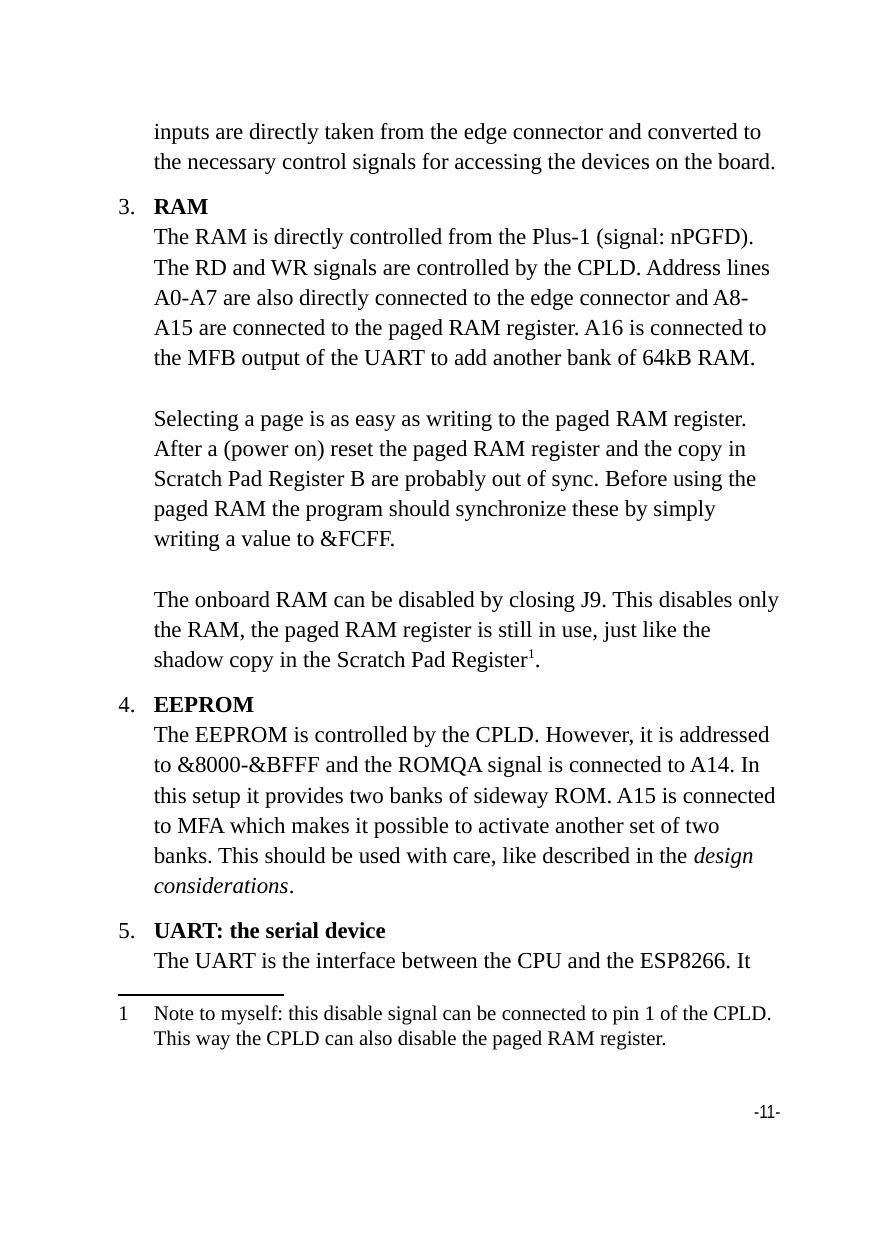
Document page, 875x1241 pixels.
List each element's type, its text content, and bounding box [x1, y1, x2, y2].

list Note to myself: this disable signal can be connected to pin 1 of the CPLD. This way the CPLD can also disable the paged RAM register. [118, 1001, 780, 1049]
list UART: the serial device The UART is the interface between the CPU and the ESP8266. It [118, 917, 780, 974]
list inputs are directly taken from the edge connector and converted to the necessary control signals for accessing the devices on the board. [118, 118, 780, 175]
list EEPROM The EEPROM is controlled by the CPLD. However, it is addressed to &8000-&BFFF and the ROMQA signal is connected to A14. In this setup it provides two banks of sideway ROM. A15 is connected to MFA which makes it possible to activate another set of two banks. This should be used with care, like described in the design considerations. [118, 691, 780, 899]
list RAM The RAM is directly controlled from the Plus-1 (signal: nPGFD). The RD and WR signals are controlled by the CPLD. Address lines A0-A7 are also directly connected to the edge connector and A8-A15 are connected to the paged RAM register. A16 is connected to the MFB output of the UART to add another bank of 64kB RAM. Selecting a page is as easy as writing to the paged RAM register. After a (power on) reset the paged RAM register and the copy in Scratch Pad Register B are probably out of sync. Before using the paged RAM the program should synchronize these by simply writing a value to &FCFF. The onboard RAM can be disabled by closing J9. This disables only the RAM, the paged RAM register is still in use, just like the shadow copy in the Scratch Pad Register. [118, 193, 780, 673]
